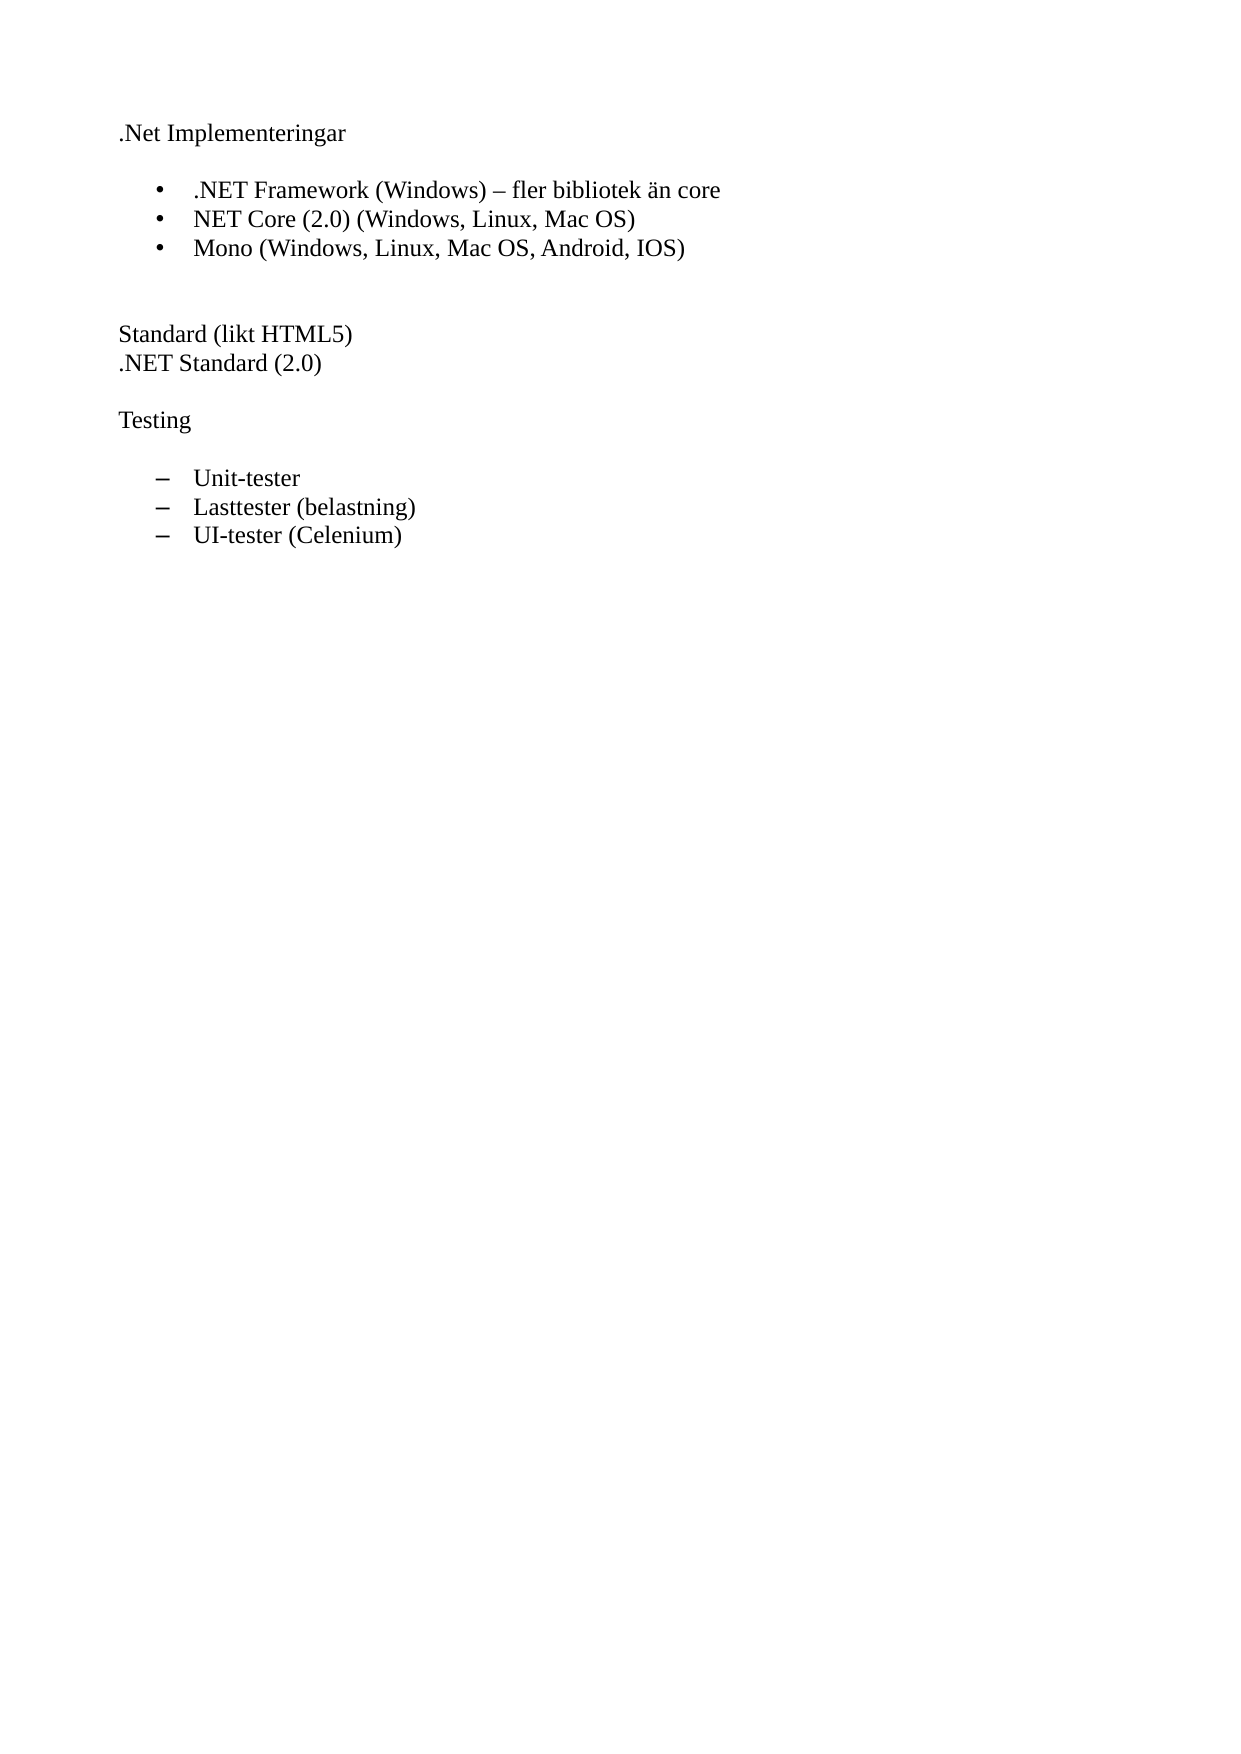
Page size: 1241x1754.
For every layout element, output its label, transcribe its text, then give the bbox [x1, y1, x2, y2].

list UI-tester (Celenium) [156, 521, 1122, 549]
text Standard (likt HTML5) [118, 319, 1122, 348]
list .NET Framework (Windows) – fler bibliotek än core [156, 176, 1122, 204]
text Testing [118, 406, 1122, 434]
list Unit-tester [156, 463, 1122, 492]
text .NET Standard (2.0) [118, 348, 1122, 377]
text .Net Implementeringar [118, 118, 1122, 147]
list Mono (Windows, Linux, Mac OS, Android, IOS) [156, 233, 1122, 262]
list NET Core (2.0) (Windows, Linux, Mac OS) [156, 204, 1122, 233]
list Lasttester (belastning) [156, 492, 1122, 521]
